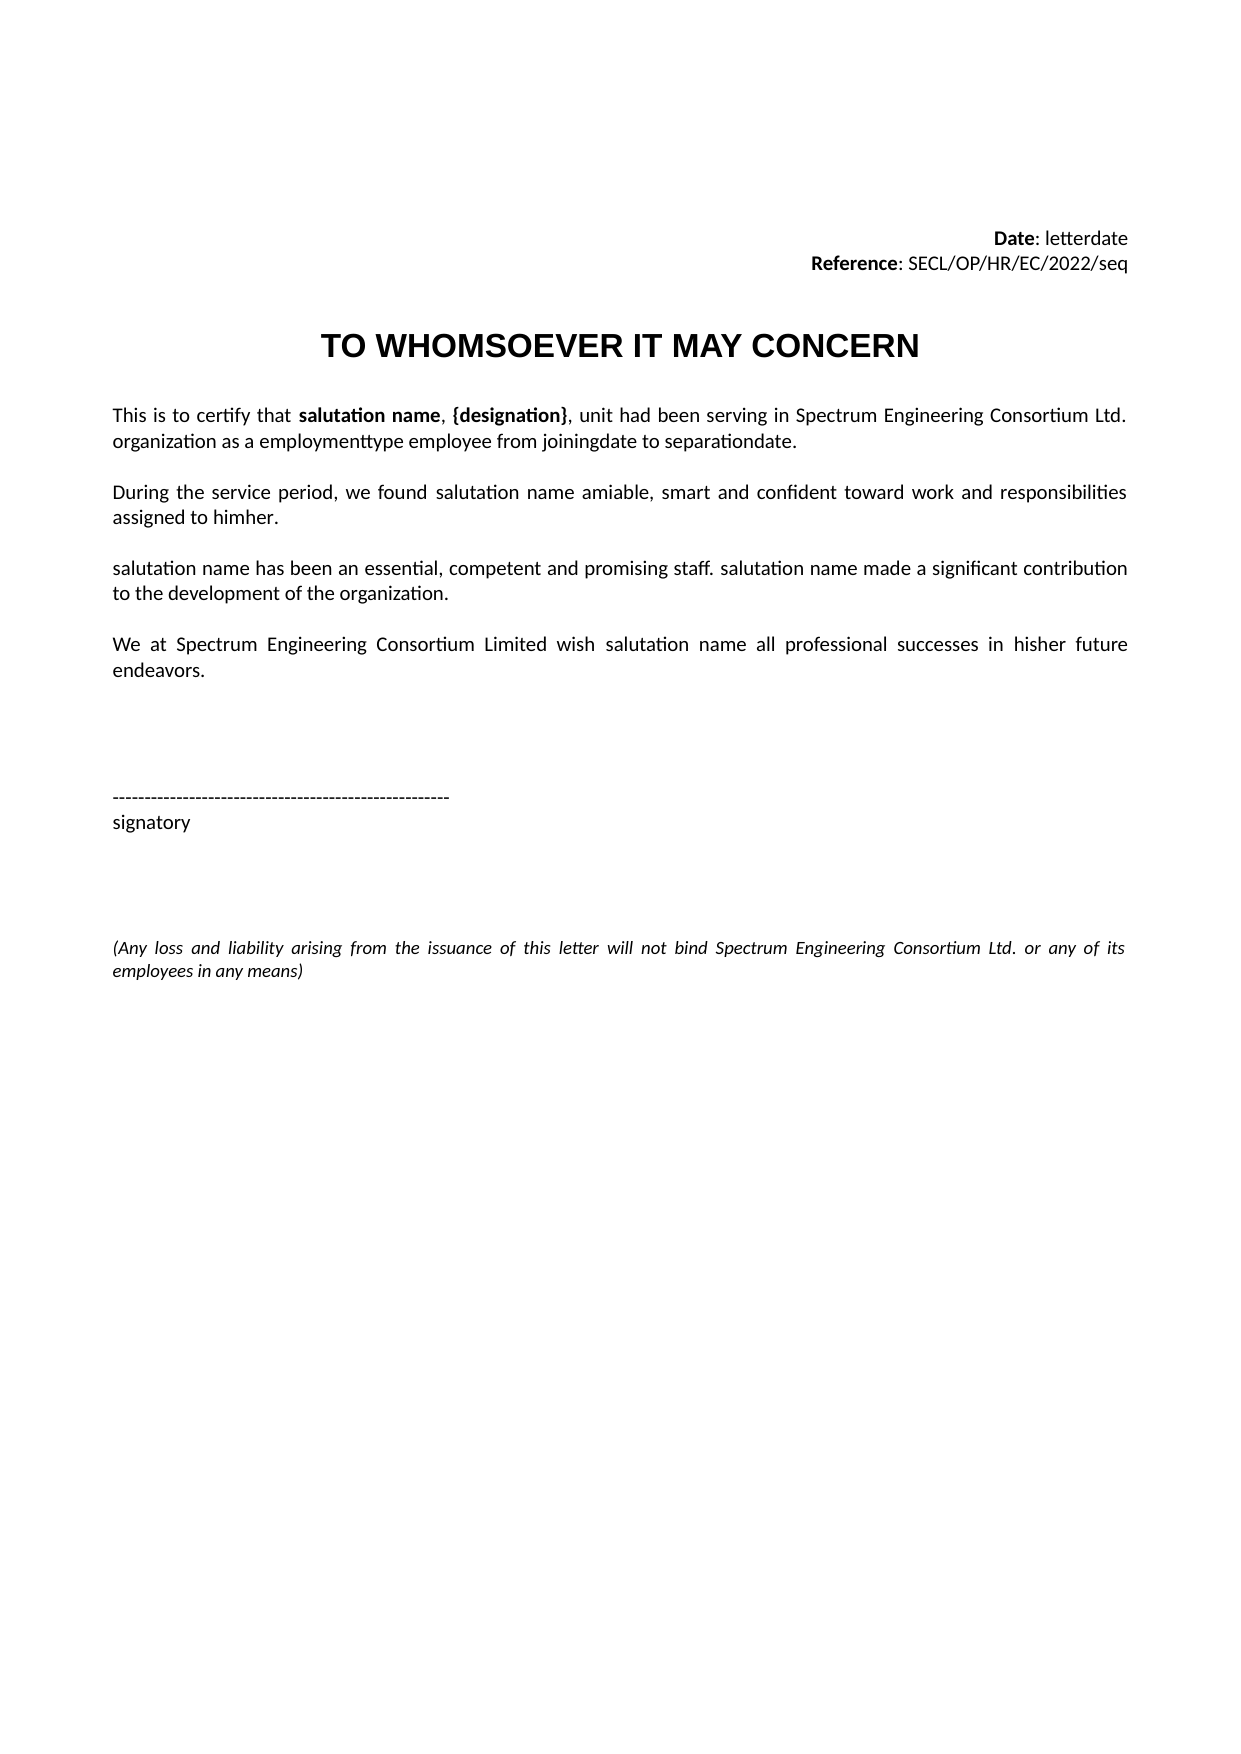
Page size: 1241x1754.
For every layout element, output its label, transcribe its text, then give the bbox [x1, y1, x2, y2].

text TO WHOMSOEVER IT MAY CONCERN [112, 326, 1128, 365]
text We at Spectrum Engineering Consortium Limited wish salutation name all professional successes in hisher future endeavors. [112, 631, 1128, 682]
text ----------------------------------------------------- [112, 784, 1128, 809]
text signatory [112, 809, 1128, 835]
text This is to certify that salutation name, {designation}, unit had been serving in Spectrum Engineering Consortium Ltd. organization as a employmenttype employee from joiningdate to separationdate. [112, 403, 1128, 453]
text salutation name has been an essential, competent and promising staff. salutation name made a significant contribution to the development of the organization. [112, 555, 1128, 606]
text During the service period, we found salutation name amiable, smart and confident toward work and responsibilities assigned to himher. [112, 479, 1128, 530]
text Date: letterdate [112, 225, 1128, 250]
text Reference: SECL/OP/HR/EC/2022/seq [112, 250, 1128, 276]
text (Any loss and liability arising from the issuance of this letter will not bind Spectrum Engineering Consortium Ltd. or any of its employees in any means) [112, 936, 1128, 982]
